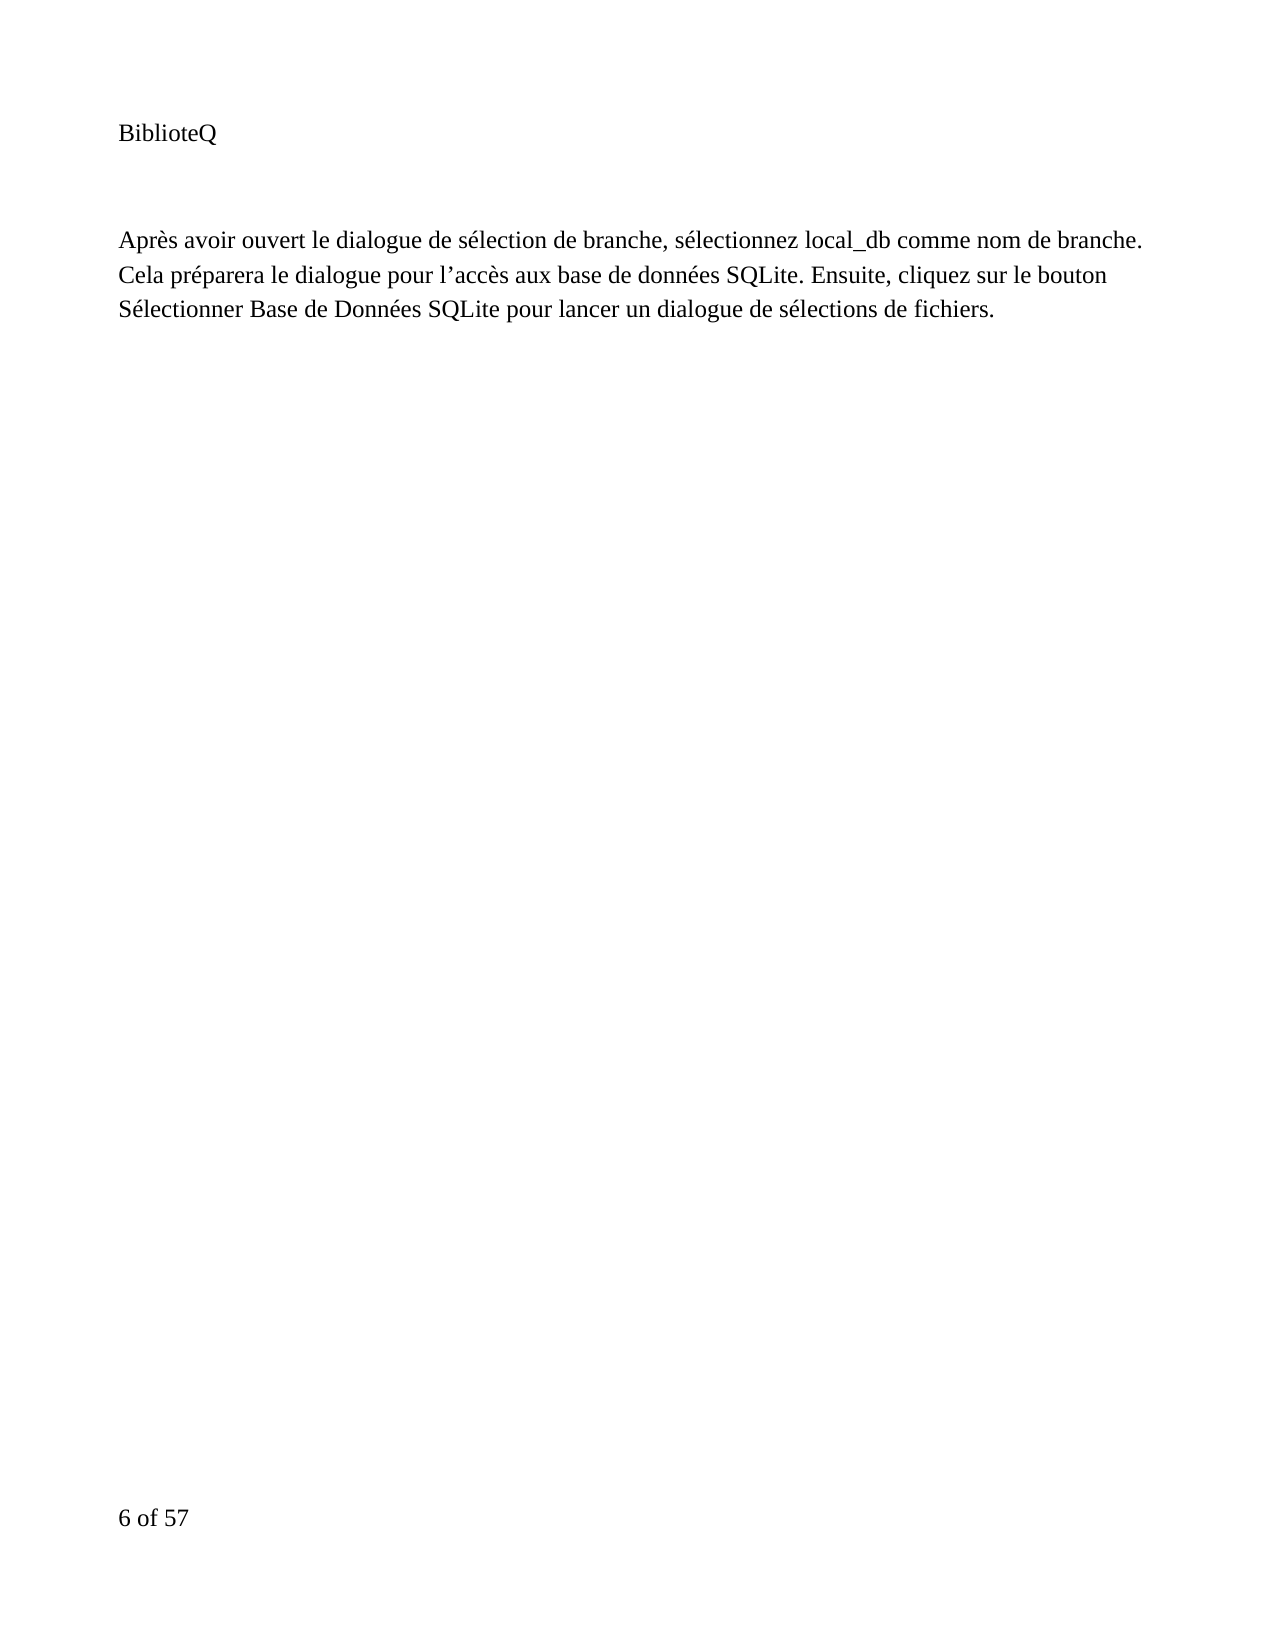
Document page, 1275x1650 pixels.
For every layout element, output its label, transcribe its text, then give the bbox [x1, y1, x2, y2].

text Après avoir ouvert le dialogue de sélection de branche, sélectionnez local_db comme nom de branche. Cela préparera le dialogue pour l’accès aux base de données SQLite. Ensuite, cliquez sur le bouton Sélectionner Base de Données SQLite pour lancer un dialogue de sélections de fichiers. [118, 225, 1157, 323]
